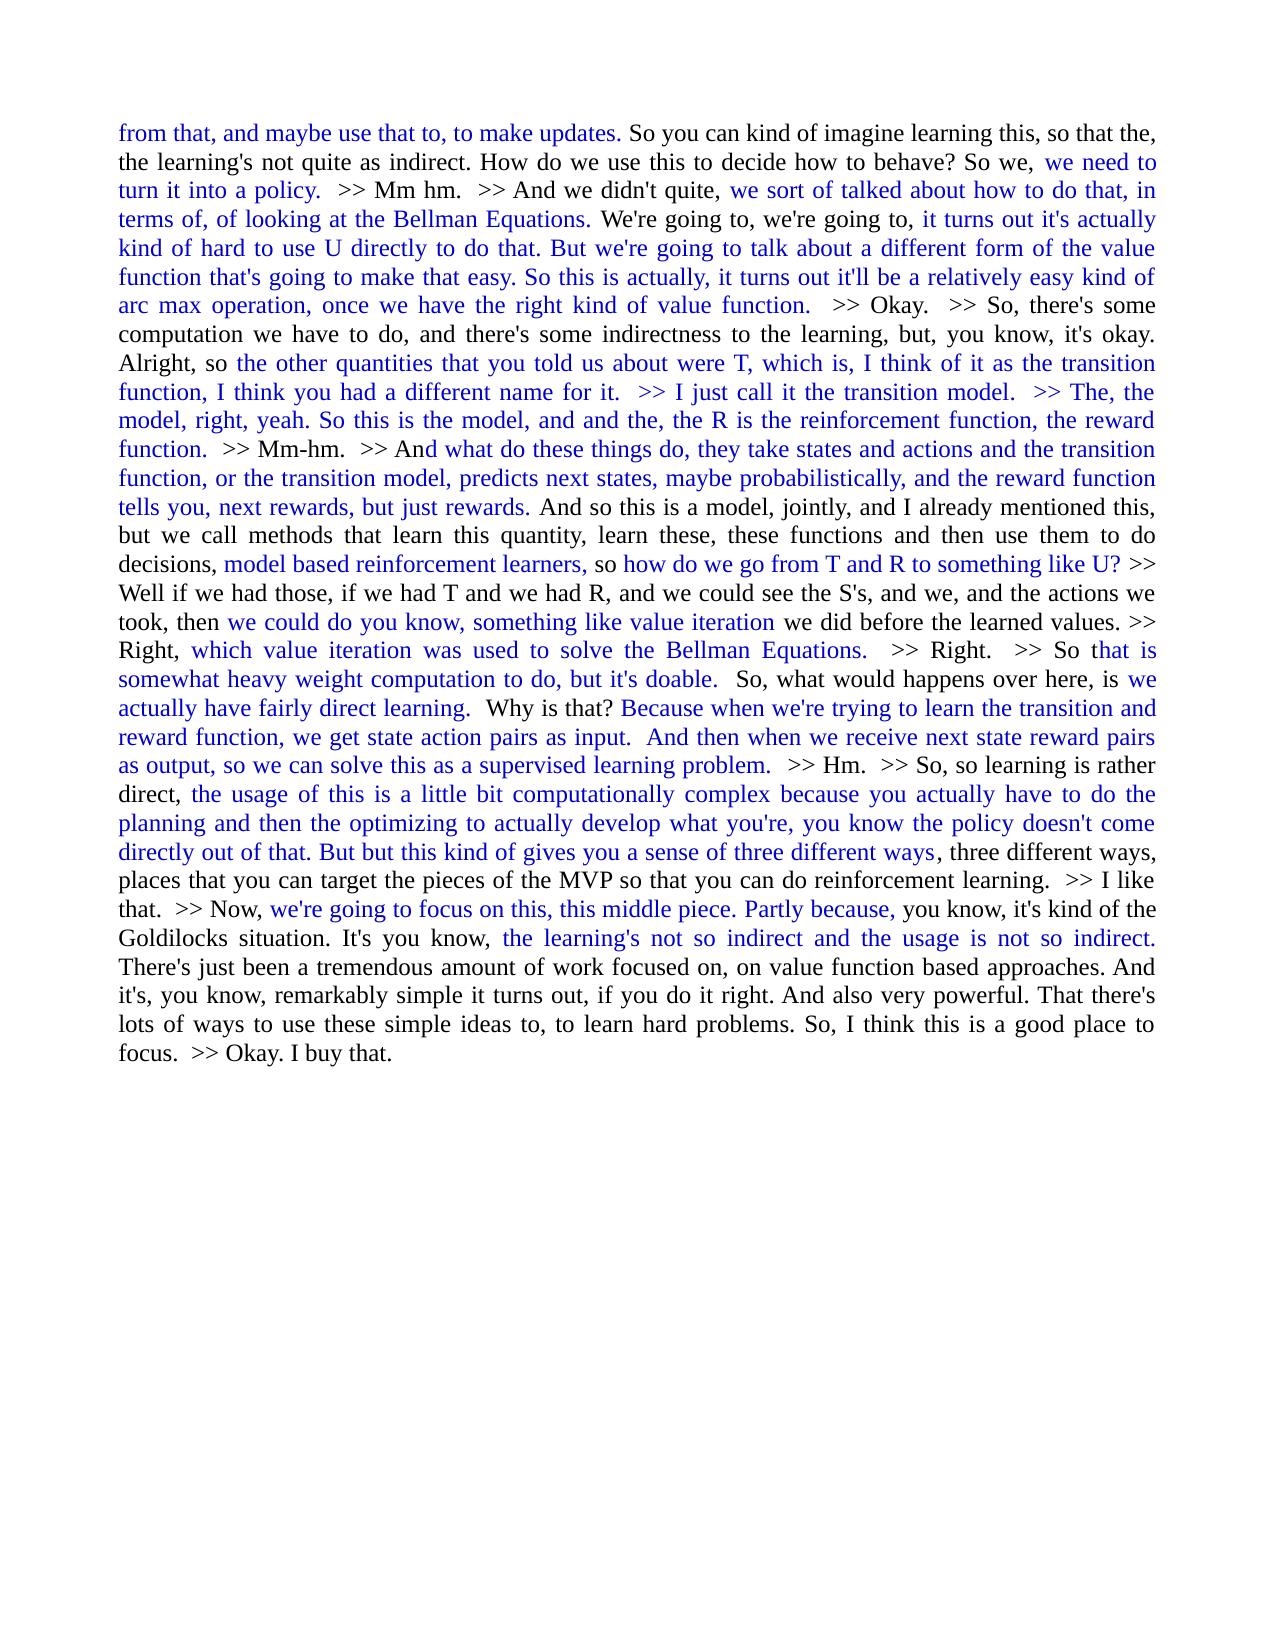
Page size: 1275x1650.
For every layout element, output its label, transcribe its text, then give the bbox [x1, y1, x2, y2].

text from that, and maybe use that to, to make updates. So you can kind of imagine learning this, so that the, the learning's not quite as indirect. How do we use this to decide how to behave? So we, we need to turn it into a policy. >> Mm hm. >> And we didn't quite, we sort of talked about how to do that, in terms of, of looking at the Bellman Equations. We're going to, we're going to, it turns out it's actually kind of hard to use U directly to do that. But we're going to talk about a different form of the value function that's going to make that easy. So this is actually, it turns out it'll be a relatively easy kind of arc max operation, once we have the right kind of value function. >> Okay. >> So, there's some computation we have to do, and there's some indirectness to the learning, but, you know, it's okay. Alright, so the other quantities that you told us about were T, which is, I think of it as the transition function, I think you had a different name for it. >> I just call it the transition model. >> The, the model, right, yeah. So this is the model, and and the, the R is the reinforcement function, the reward function. >> Mm-hm. >> And what do these things do, they take states and actions and the transition function, or the transition model, predicts next states, maybe probabilistically, and the reward function tells you, next rewards, but just rewards. And so this is a model, jointly, and I already mentioned this, but we call methods that learn this quantity, learn these, these functions and then use them to do decisions, model based reinforcement learners, so how do we go from T and R to something like U? >> Well if we had those, if we had T and we had R, and we could see the S's, and we, and the actions we took, then we could do you know, something like value iteration we did before the learned values. >> Right, which value iteration was used to solve the Bellman Equations. >> Right. >> So that is somewhat heavy weight computation to do, but it's doable. So, what would happens over here, is we actually have fairly direct learning. Why is that? Because when we're trying to learn the transition and reward function, we get state action pairs as input. And then when we receive next state reward pairs as output, so we can solve this as a supervised learning problem. >> Hm. >> So, so learning is rather direct, the usage of this is a little bit computationally complex because you actually have to do the planning and then the optimizing to actually develop what you're, you know the policy doesn't come directly out of that. But but this kind of gives you a sense of three different ways, three different ways, places that you can target the pieces of the MVP so that you can do reinforcement learning. >> I like that. >> Now, we're going to focus on this, this middle piece. Partly because, you know, it's kind of the Goldilocks situation. It's you know, the learning's not so indirect and the usage is not so indirect. There's just been a tremendous amount of work focused on, on value function based approaches. And it's, you know, remarkably simple it turns out, if you do it right. And also very powerful. That there's lots of ways to use these simple ideas to, to learn hard problems. So, I think this is a good place to focus. >> Okay. I buy that. [118, 118, 1157, 1067]
